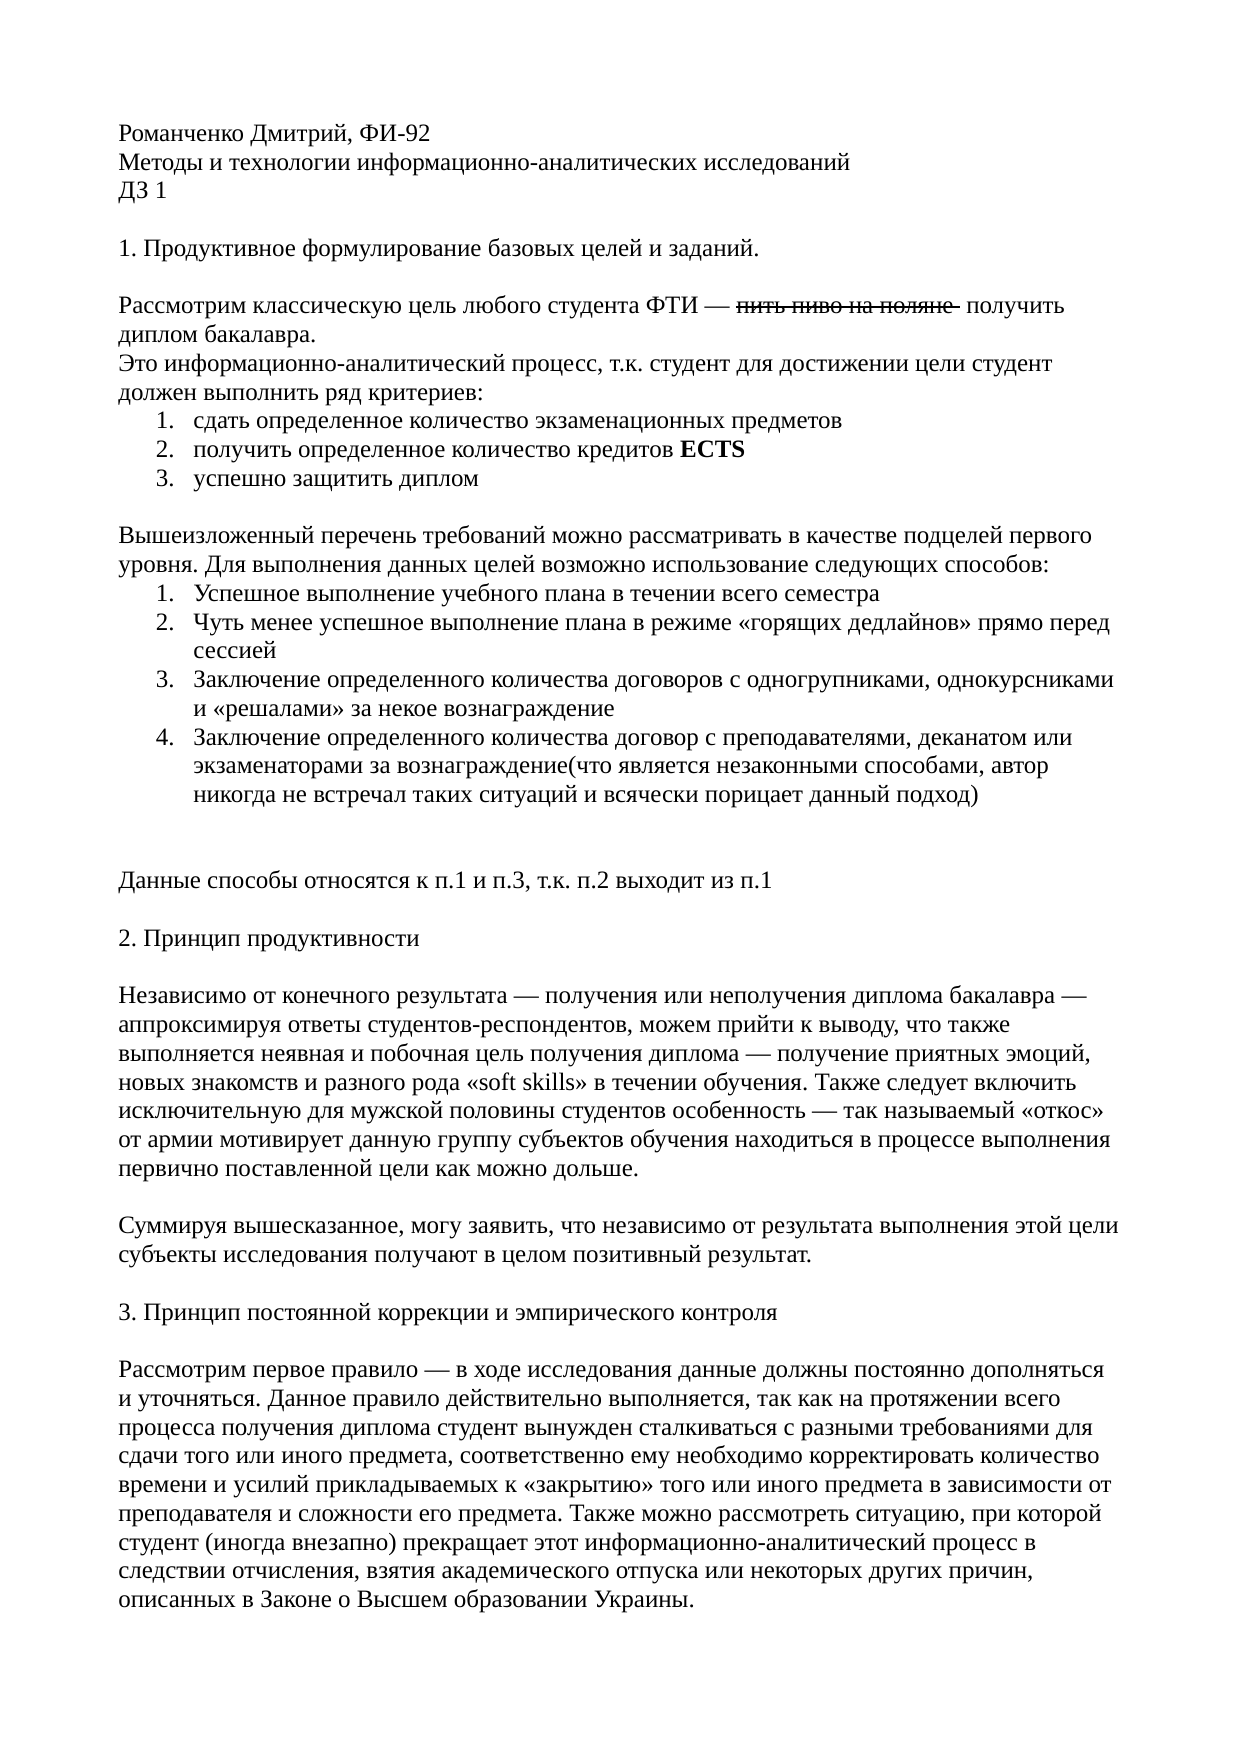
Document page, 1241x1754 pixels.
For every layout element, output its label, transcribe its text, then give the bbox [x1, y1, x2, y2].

list Заключение определенного количества договоров с одногрупниками, однокурсниками и «решалами» за некое вознаграждение [156, 664, 1122, 722]
text Рассмотрим первое правило — в ходе исследования данные должны постоянно дополняться и уточняться. Данное правило действительно выполняется, так как на протяжении всего процесса получения диплома студент вынужден сталкиваться с разными требованиями для сдачи того или иного предмета, соответственно ему необходимо корректировать количество времени и усилий прикладываемых к «закрытию» того или иного предмета в зависимости от преподавателя и сложности его предмета. Также можно рассмотреть ситуацию, при которой студент (иногда внезапно) прекращает этот информационно-аналитический процесс в следствии отчисления, взятия академического отпуска или некоторых других причин, описанных в Законе о Высшем образовании Украины. [118, 1354, 1122, 1613]
list сдать определенное количество экзаменационных предметов [156, 406, 1122, 434]
text 3. Принцип постоянной коррекции и эмпирического контроля [118, 1297, 1122, 1326]
list получить определенное количество кредитов ECTS [156, 434, 1122, 463]
text Вышеизложенный перечень требований можно рассматривать в качестве подцелей первого уровня. Для выполнения данных целей возможно использование следующих способов: [118, 521, 1122, 578]
text ДЗ 1 [118, 176, 1122, 204]
list Заключение определенного количества договор с преподавателями, деканатом или экзаменаторами за вознаграждение(что является незаконными способами, автор никогда не встречал таких ситуаций и всячески порицает данный подход) [156, 722, 1122, 808]
text Данные способы относятся к п.1 и п.3, т.к. п.2 выходит из п.1 [118, 866, 1122, 894]
text 2. Принцип продуктивности [118, 923, 1122, 952]
text Это информационно-аналитический процесс, т.к. студент для достижении цели студент должен выполнить ряд критериев: [118, 348, 1122, 406]
text Независимо от конечного результата — получения или неполучения диплома бакалавра — аппроксимируя ответы студентов-респондентов, можем прийти к выводу, что также выполняется неявная и побочная цель получения диплома — получение приятных эмоций, новых знакомств и разного рода «soft skills» в течении обучения. Также следует включить исключительную для мужской половины студентов особенность — так называемый «откос» от армии мотивирует данную группу субъектов обучения находиться в процессе выполнения первично поставленной цели как можно дольше. [118, 981, 1122, 1182]
list Чуть менее успешное выполнение плана в режиме «горящих дедлайнов» прямо перед сессией [156, 607, 1122, 664]
text 1. Продуктивное формулирование базовых целей и заданий. [118, 233, 1122, 262]
text Суммируя вышесказанное, могу заявить, что независимо от результата выполнения этой цели субъекты исследования получают в целом позитивный результат. [118, 1211, 1122, 1268]
list Успешное выполнение учебного плана в течении всего семестра [156, 578, 1122, 607]
text Рассмотрим классическую цель любого студента ФТИ — пить пиво на поляне получить диплом бакалавра. [118, 291, 1122, 348]
list успешно защитить диплом [156, 463, 1122, 492]
text Романченко Дмитрий, ФИ-92 [118, 118, 1122, 147]
text Методы и технологии информационно-аналитических исследований [118, 147, 1122, 176]
